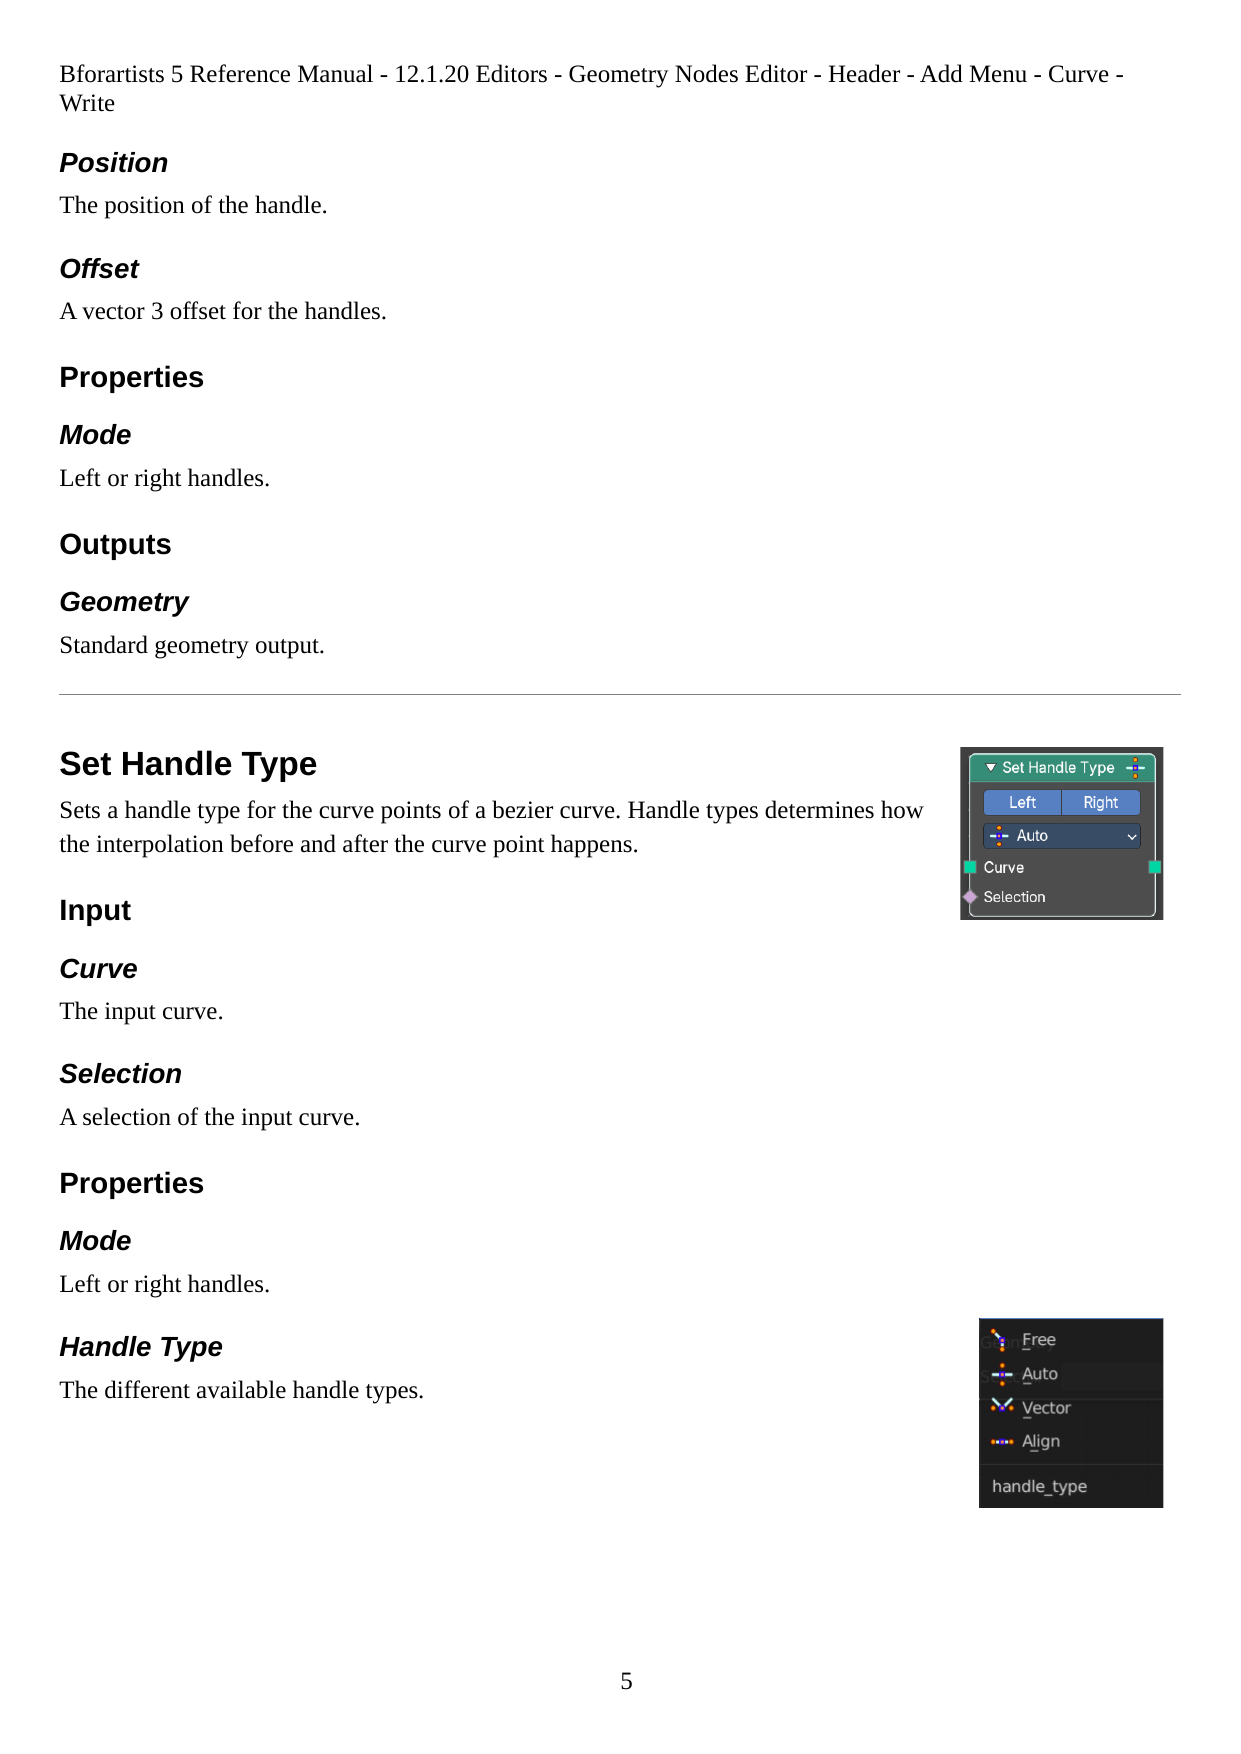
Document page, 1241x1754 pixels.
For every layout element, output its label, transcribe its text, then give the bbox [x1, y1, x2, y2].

text Left or right handles. [59, 463, 1181, 492]
picture [960, 747, 1164, 920]
text The different available handle types. [59, 1375, 979, 1404]
subtitle Mode [59, 419, 1181, 451]
subtitle [1164, 1331, 1181, 1362]
subtitle Outputs [59, 527, 1181, 561]
text A selection of the input curve. [59, 1102, 1181, 1131]
subtitle Set Handle Type [59, 744, 1181, 783]
text Standard geometry output. [59, 630, 1181, 659]
subtitle Mode [59, 1225, 1181, 1257]
text The input curve. [59, 996, 1181, 1025]
subtitle Input [59, 893, 1181, 927]
text Sets a handle type for the curve points of a bezier curve. Handle types determines how the interpolation before and after the curve point happens. [59, 795, 960, 858]
subtitle Handle Type [59, 1331, 979, 1362]
subtitle Offset [59, 252, 1181, 284]
subtitle Geometry [59, 586, 1181, 617]
subtitle Properties [59, 360, 1181, 394]
picture [979, 1318, 1164, 1508]
text The position of the handle. [59, 190, 1181, 219]
subtitle Selection [59, 1058, 1181, 1090]
subtitle Position [59, 146, 1181, 178]
text A vector 3 offset for the handles. [59, 296, 1181, 325]
subtitle Properties [59, 1166, 1181, 1200]
text Left or right handles. [59, 1269, 1181, 1298]
subtitle Curve [59, 952, 1181, 984]
